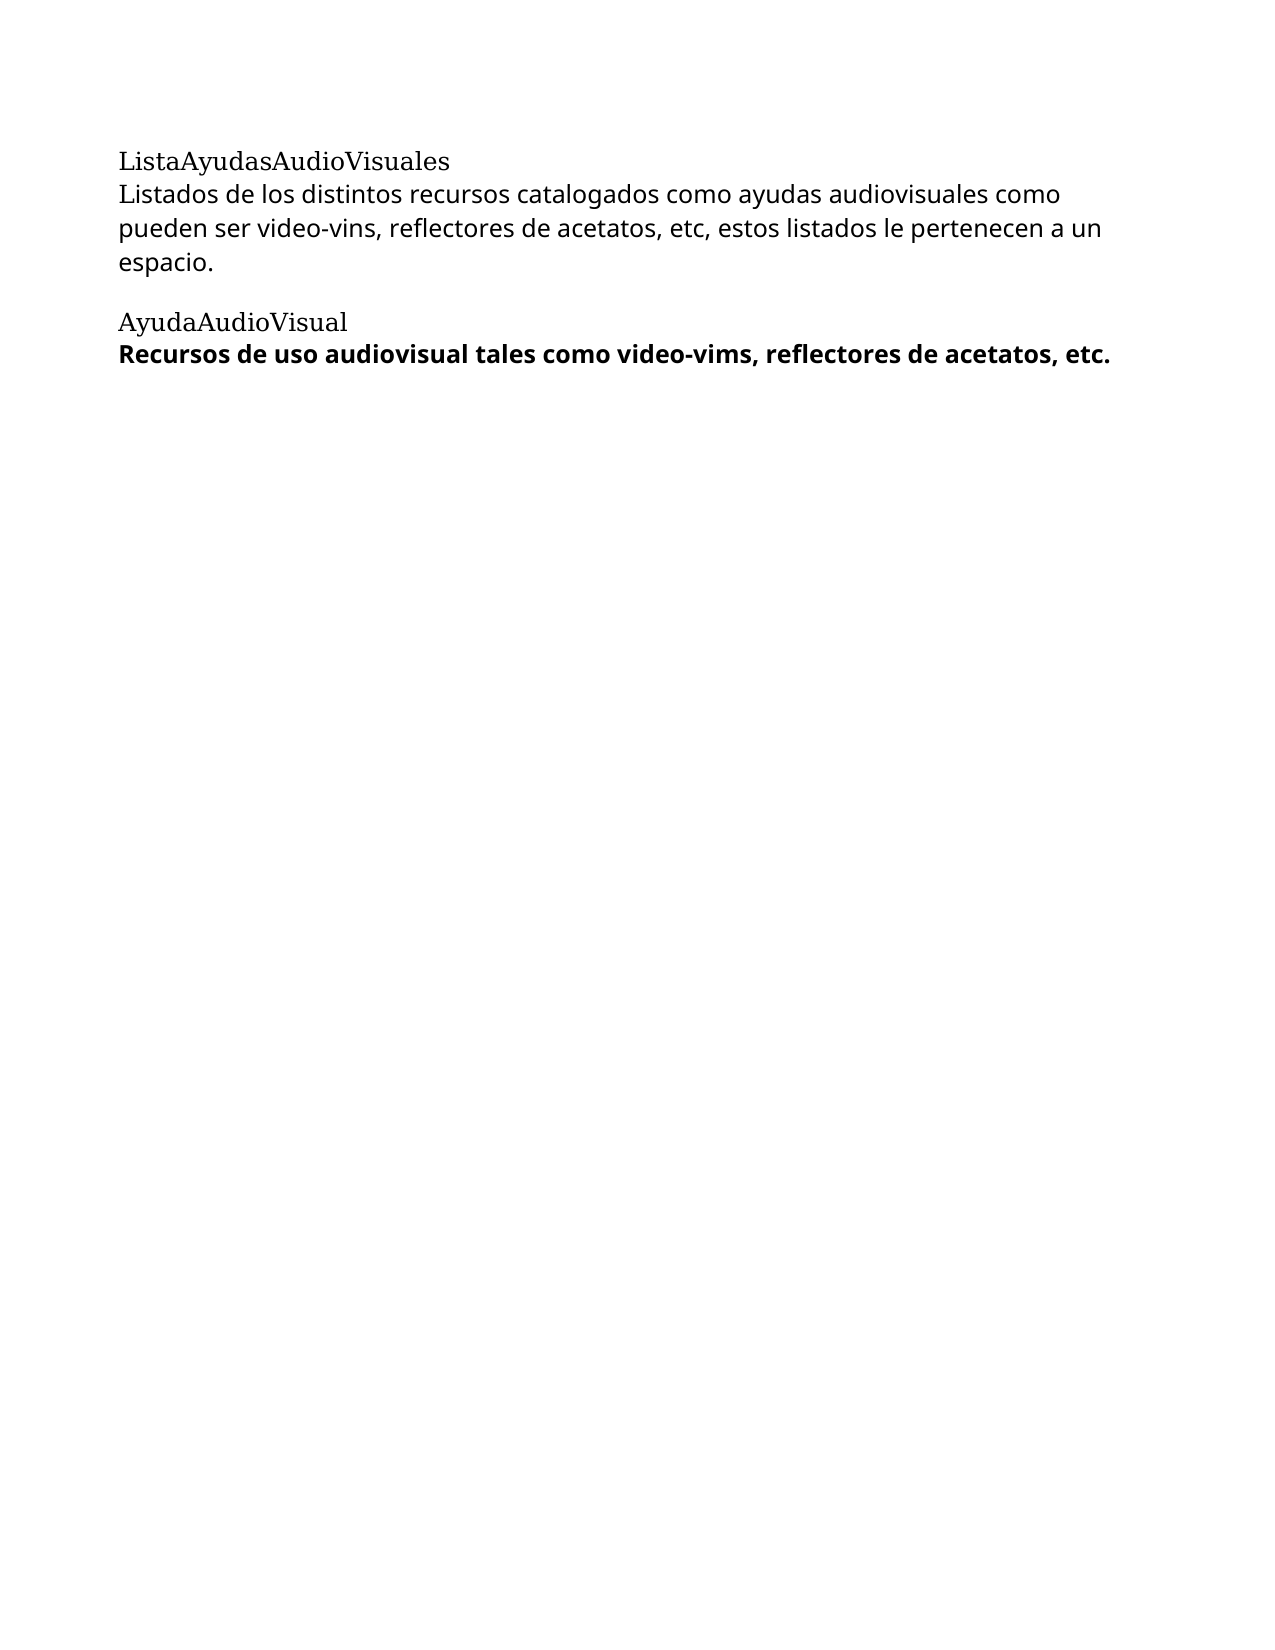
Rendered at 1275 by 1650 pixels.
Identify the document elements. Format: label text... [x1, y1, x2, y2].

text AyudaAudioVisual [118, 278, 1157, 337]
text Recursos de uso audiovisual tales como video-vims, reflectores de acetatos, etc. [118, 337, 1157, 371]
text ListaAyudasAudioVisuales Listados de los distintos recursos catalogados como ayudas audiovisuales como pueden ser video-vins, reflectores de acetatos, etc, estos listados le pertenecen a un espacio. [118, 118, 1157, 278]
